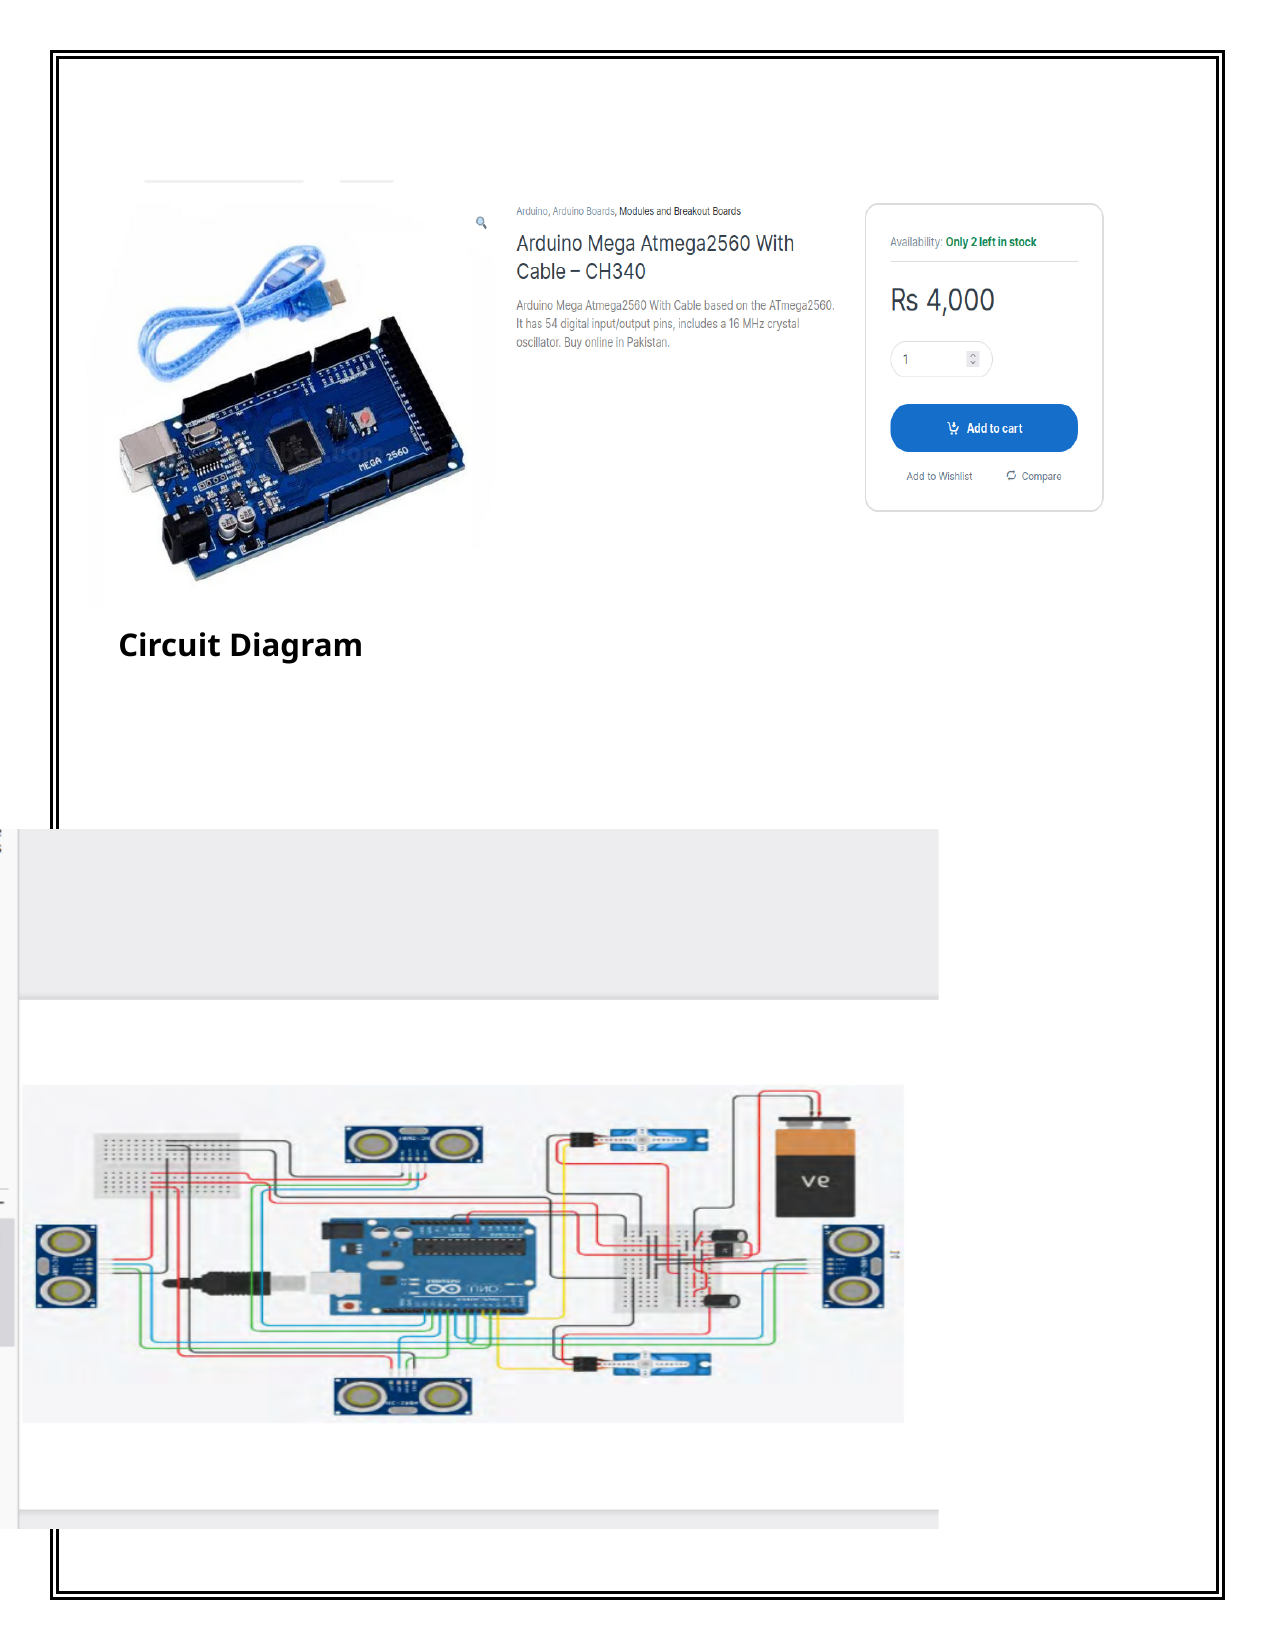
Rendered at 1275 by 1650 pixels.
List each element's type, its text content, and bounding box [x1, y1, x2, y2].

text Circuit Diagram [118, 530, 1157, 665]
